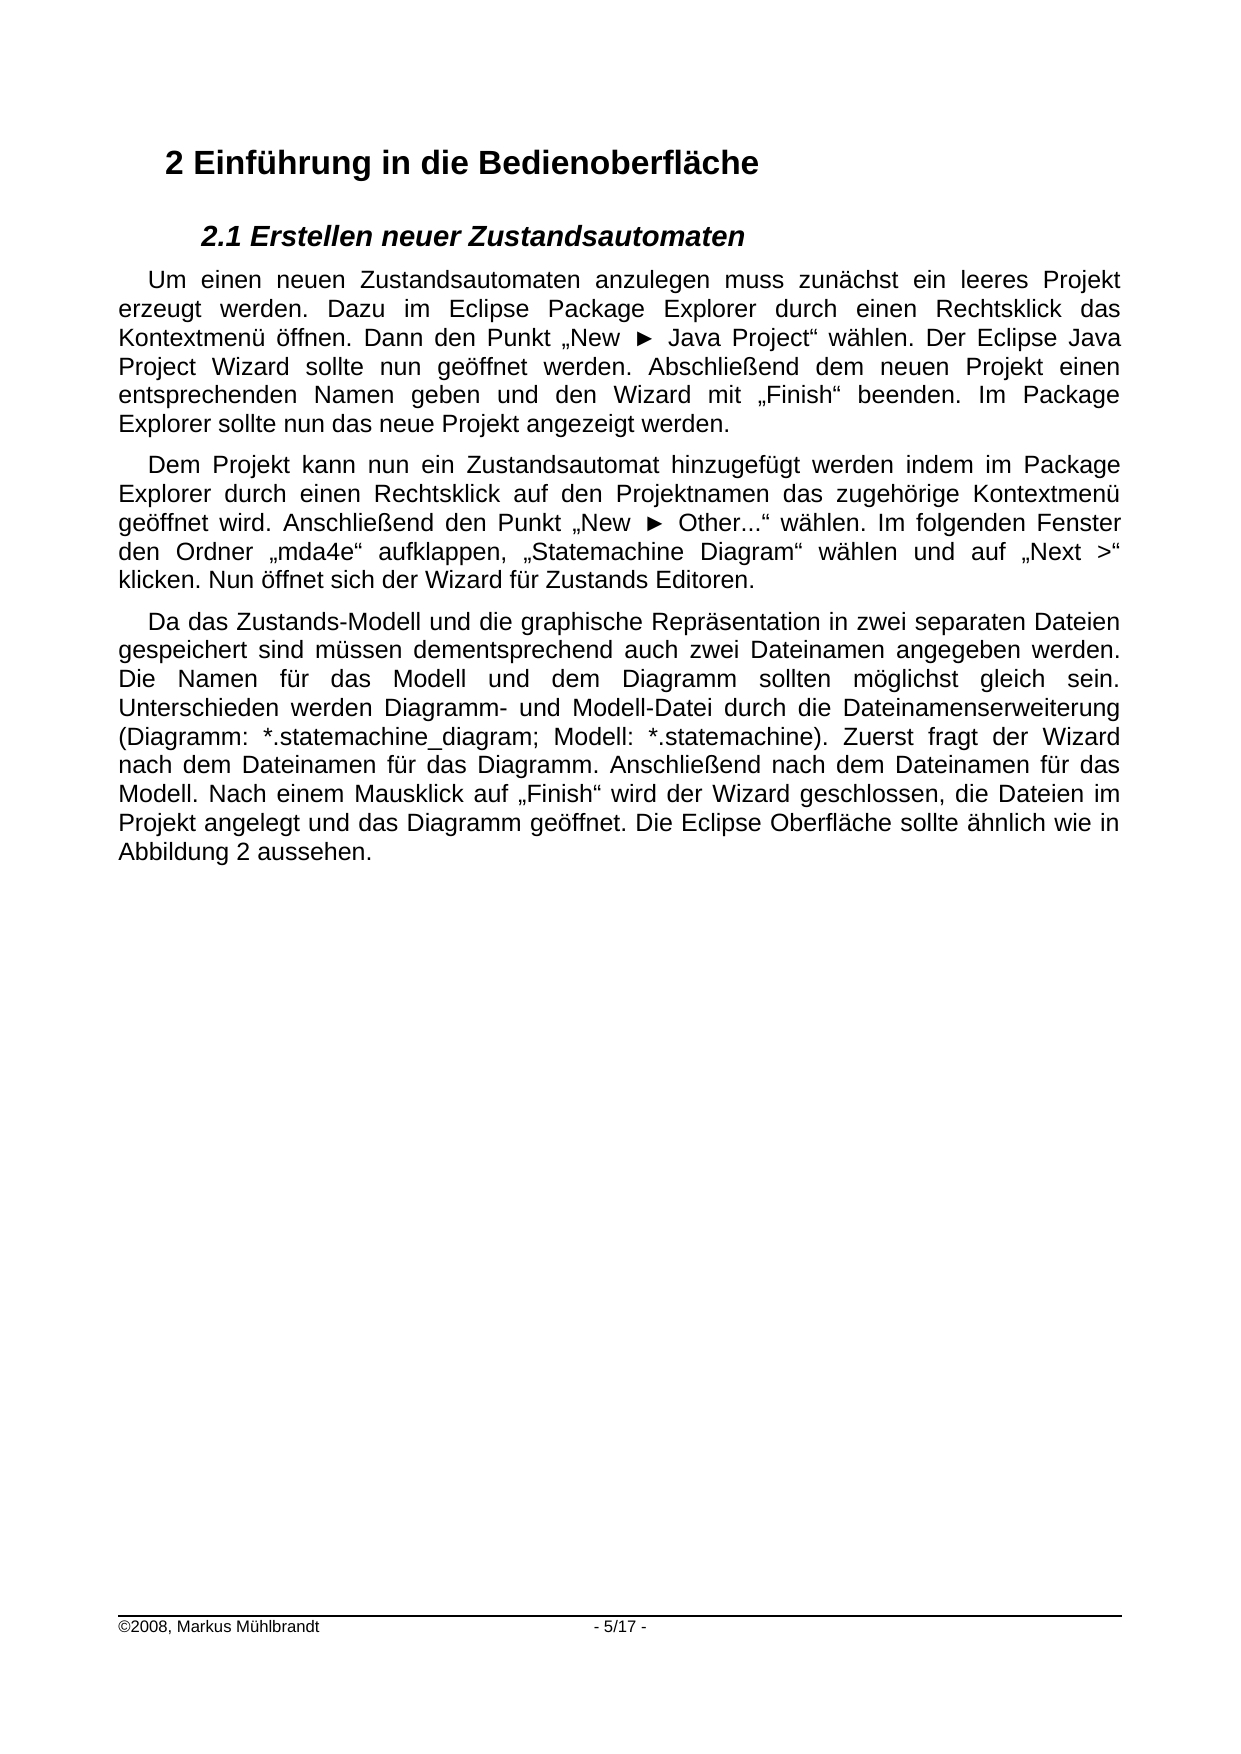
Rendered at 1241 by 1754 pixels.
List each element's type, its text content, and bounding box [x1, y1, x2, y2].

subtitle Einführung in die Bedienoberfläche [156, 143, 1122, 182]
subtitle Erstellen neuer Zustandsautomaten [193, 219, 1122, 253]
text Da das Zustands-Modell und die graphische Repräsentation in zwei separaten Dateien gespeichert sind müssen dementsprechend auch zwei Dateinamen angegeben werden. Die Namen für das Modell und dem Diagramm sollten möglichst gleich sein. Unterschieden werden Diagramm- und Modell-Datei durch die Dateinamenserweiterung (Diagramm: *.statemachine_diagram; Modell: *.statemachine). Zuerst fragt der Wizard nach dem Dateinamen für das Diagramm. Anschließend nach dem Dateinamen für das Modell. Nach einem Mausklick auf „Finish“ wird der Wizard geschlossen, die Dateien im Projekt angelegt und das Diagramm geöffnet. Die Eclipse Oberfläche sollte ähnlich wie in Abbildung 2 aussehen. [118, 607, 1122, 865]
text Dem Projekt kann nun ein Zustandsautomat hinzugefügt werden indem im Package Explorer durch einen Rechtsklick auf den Projektnamen das zugehörige Kontextmenü geöffnet wird. Anschließend den Punkt „New ► Other...“ wählen. Im folgenden Fenster den Ordner „mda4e“ aufklappen, „Statemachine Diagram“ wählen und auf „Next >“ klicken. Nun öffnet sich der Wizard für Zustands Editoren. [118, 450, 1122, 594]
text Um einen neuen Zustandsautomaten anzulegen muss zunächst ein leeres Projekt erzeugt werden. Dazu im Eclipse Package Explorer durch einen Rechtsklick das Kontextmenü öffnen. Dann den Punkt „New ► Java Project“ wählen. Der Eclipse Java Project Wizard sollte nun geöffnet werden. Abschließend dem neuen Projekt einen entsprechenden Namen geben und den Wizard mit „Finish“ beenden. Im Package Explorer sollte nun das neue Projekt angezeigt werden. [118, 265, 1122, 438]
